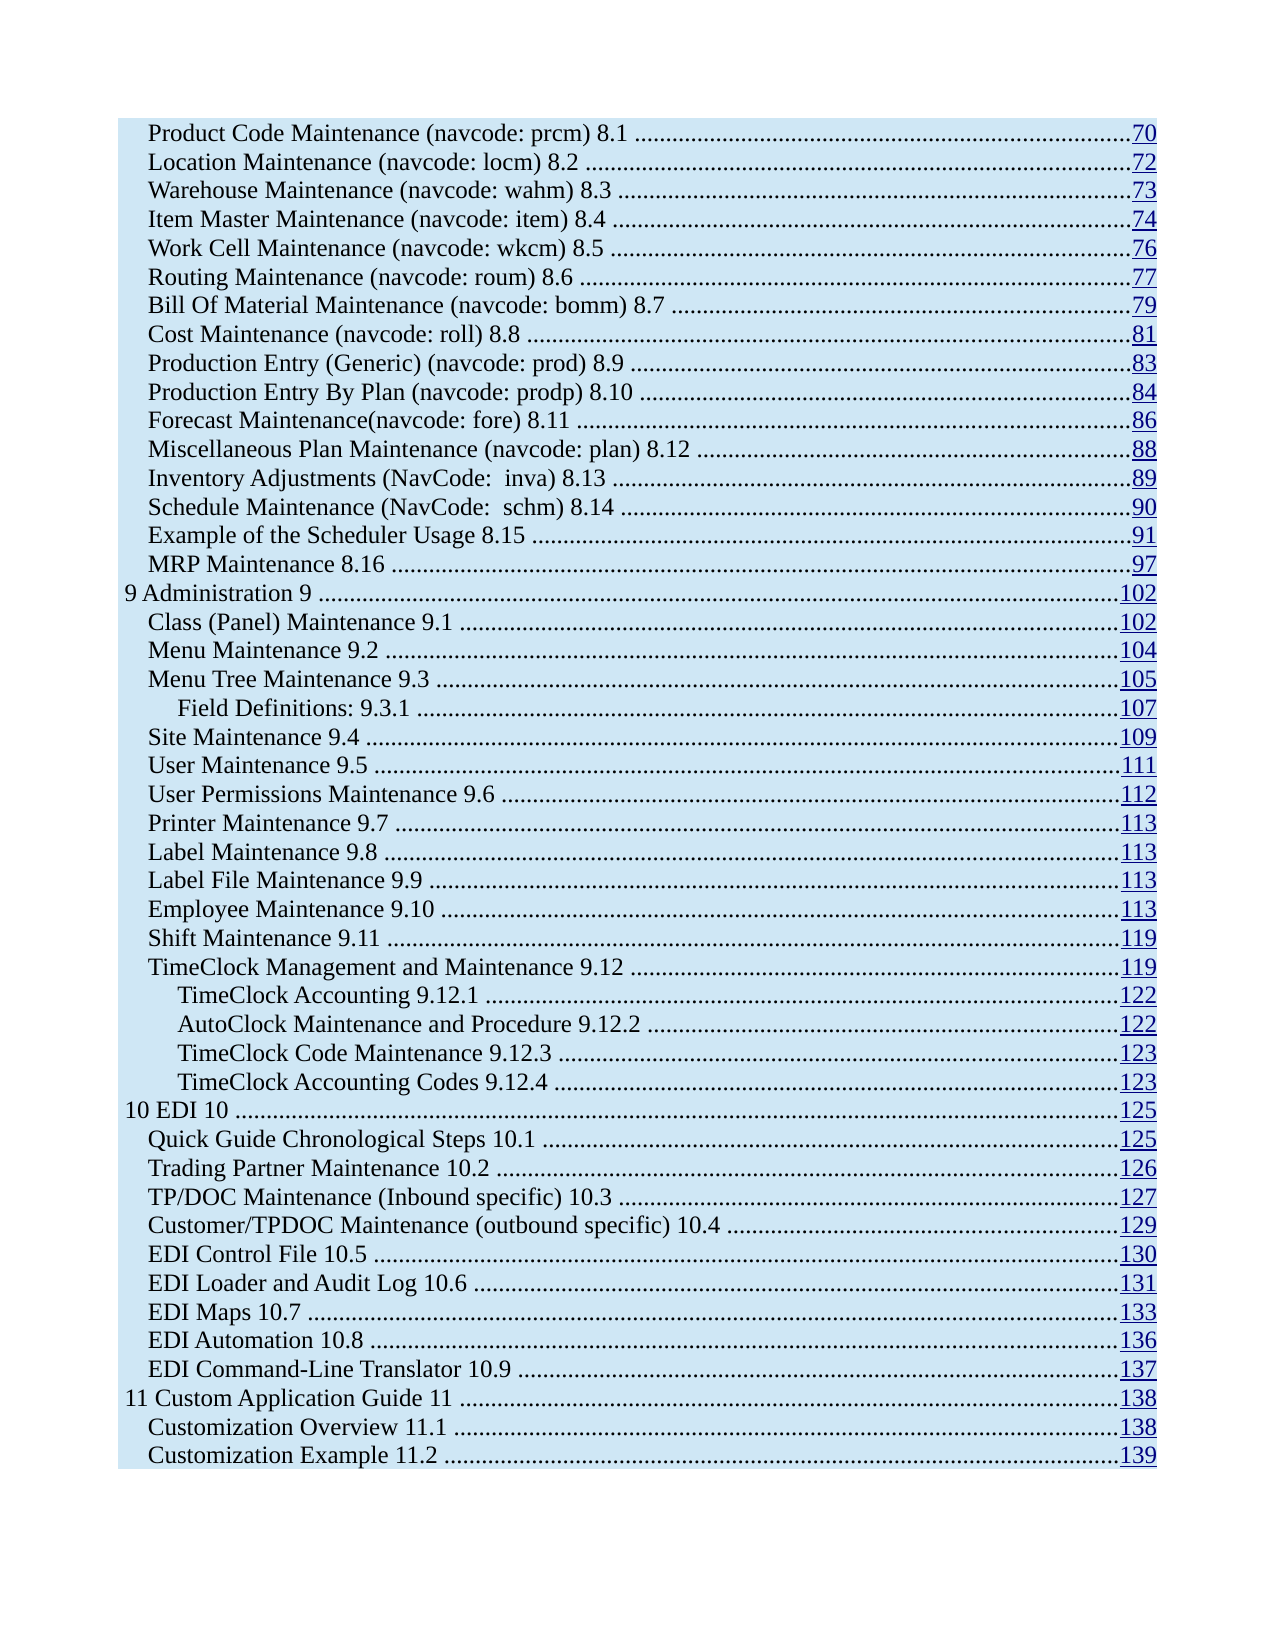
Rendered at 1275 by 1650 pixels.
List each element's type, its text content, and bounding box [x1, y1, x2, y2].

text Inventory Adjustments (NavCode: inva) 8.13 89 [148, 463, 1157, 492]
text Schedule Maintenance (NavCode: schm) 8.14 90 [148, 492, 1157, 521]
text Quick Guide Chronological Steps 10.1 125 [148, 1124, 1157, 1153]
text Label File Maintenance 9.9 113 [148, 866, 1157, 894]
text Forecast Maintenance(navcode: fore) 8.11 86 [148, 406, 1157, 434]
text Production Entry By Plan (navcode: prodp) 8.10 84 [148, 377, 1157, 406]
text Work Cell Maintenance (navcode: wkcm) 8.5 76 [148, 233, 1157, 262]
text Example of the Scheduler Usage 8.15 91 [148, 521, 1157, 549]
text Location Maintenance (navcode: locm) 8.2 72 [148, 147, 1157, 176]
text TimeClock Accounting Codes 9.12.4 123 [177, 1067, 1157, 1096]
text EDI Maps 10.7 133 [148, 1297, 1157, 1326]
text EDI Control File 10.5 130 [148, 1239, 1157, 1268]
text TimeClock Management and Maintenance 9.12 119 [148, 952, 1157, 981]
text Routing Maintenance (navcode: roum) 8.6 77 [148, 262, 1157, 291]
text Field Definitions: 9.3.1 107 [177, 693, 1157, 722]
text TimeClock Accounting 9.12.1 122 [177, 981, 1157, 1009]
text Menu Maintenance 9.2 104 [148, 636, 1157, 664]
text 11 Custom Application Guide 11 138 [118, 1383, 1157, 1412]
text Customization Example 11.2 139 [148, 1441, 1157, 1469]
text Bill Of Material Maintenance (navcode: bomm) 8.7 79 [148, 291, 1157, 319]
text EDI Loader and Audit Log 10.6 131 [148, 1268, 1157, 1297]
text Menu Tree Maintenance 9.3 105 [148, 664, 1157, 693]
text Class (Panel) Maintenance 9.1 102 [148, 607, 1157, 636]
text Item Master Maintenance (navcode: item) 8.4 74 [148, 204, 1157, 233]
text Warehouse Maintenance (navcode: wahm) 8.3 73 [148, 176, 1157, 204]
text Trading Partner Maintenance 10.2 126 [148, 1153, 1157, 1182]
text Customization Overview 11.1 138 [148, 1412, 1157, 1441]
text Customer/TPDOC Maintenance (outbound specific) 10.4 129 [148, 1211, 1157, 1239]
text Shift Maintenance 9.11 119 [148, 923, 1157, 952]
text Employee Maintenance 9.10 113 [148, 894, 1157, 923]
text Product Code Maintenance (navcode: prcm) 8.1 70 [148, 118, 1157, 147]
text EDI Command-Line Translator 10.9 137 [148, 1354, 1157, 1383]
text 9 Administration 9 102 [118, 578, 1157, 607]
text MRP Maintenance 8.16 97 [148, 549, 1157, 578]
text Label Maintenance 9.8 113 [148, 837, 1157, 866]
text 10 EDI 10 125 [118, 1096, 1157, 1124]
text TP/DOC Maintenance (Inbound specific) 10.3 127 [148, 1182, 1157, 1211]
text User Permissions Maintenance 9.6 112 [148, 779, 1157, 808]
text AutoClock Maintenance and Procedure 9.12.2 122 [177, 1009, 1157, 1038]
text Production Entry (Generic) (navcode: prod) 8.9 83 [148, 348, 1157, 377]
text EDI Automation 10.8 136 [148, 1326, 1157, 1354]
text Cost Maintenance (navcode: roll) 8.8 81 [148, 319, 1157, 348]
text Miscellaneous Plan Maintenance (navcode: plan) 8.12 88 [148, 434, 1157, 463]
text User Maintenance 9.5 111 [148, 751, 1157, 779]
text Printer Maintenance 9.7 113 [148, 808, 1157, 837]
text TimeClock Code Maintenance 9.12.3 123 [177, 1038, 1157, 1067]
text Site Maintenance 9.4 109 [148, 722, 1157, 751]
